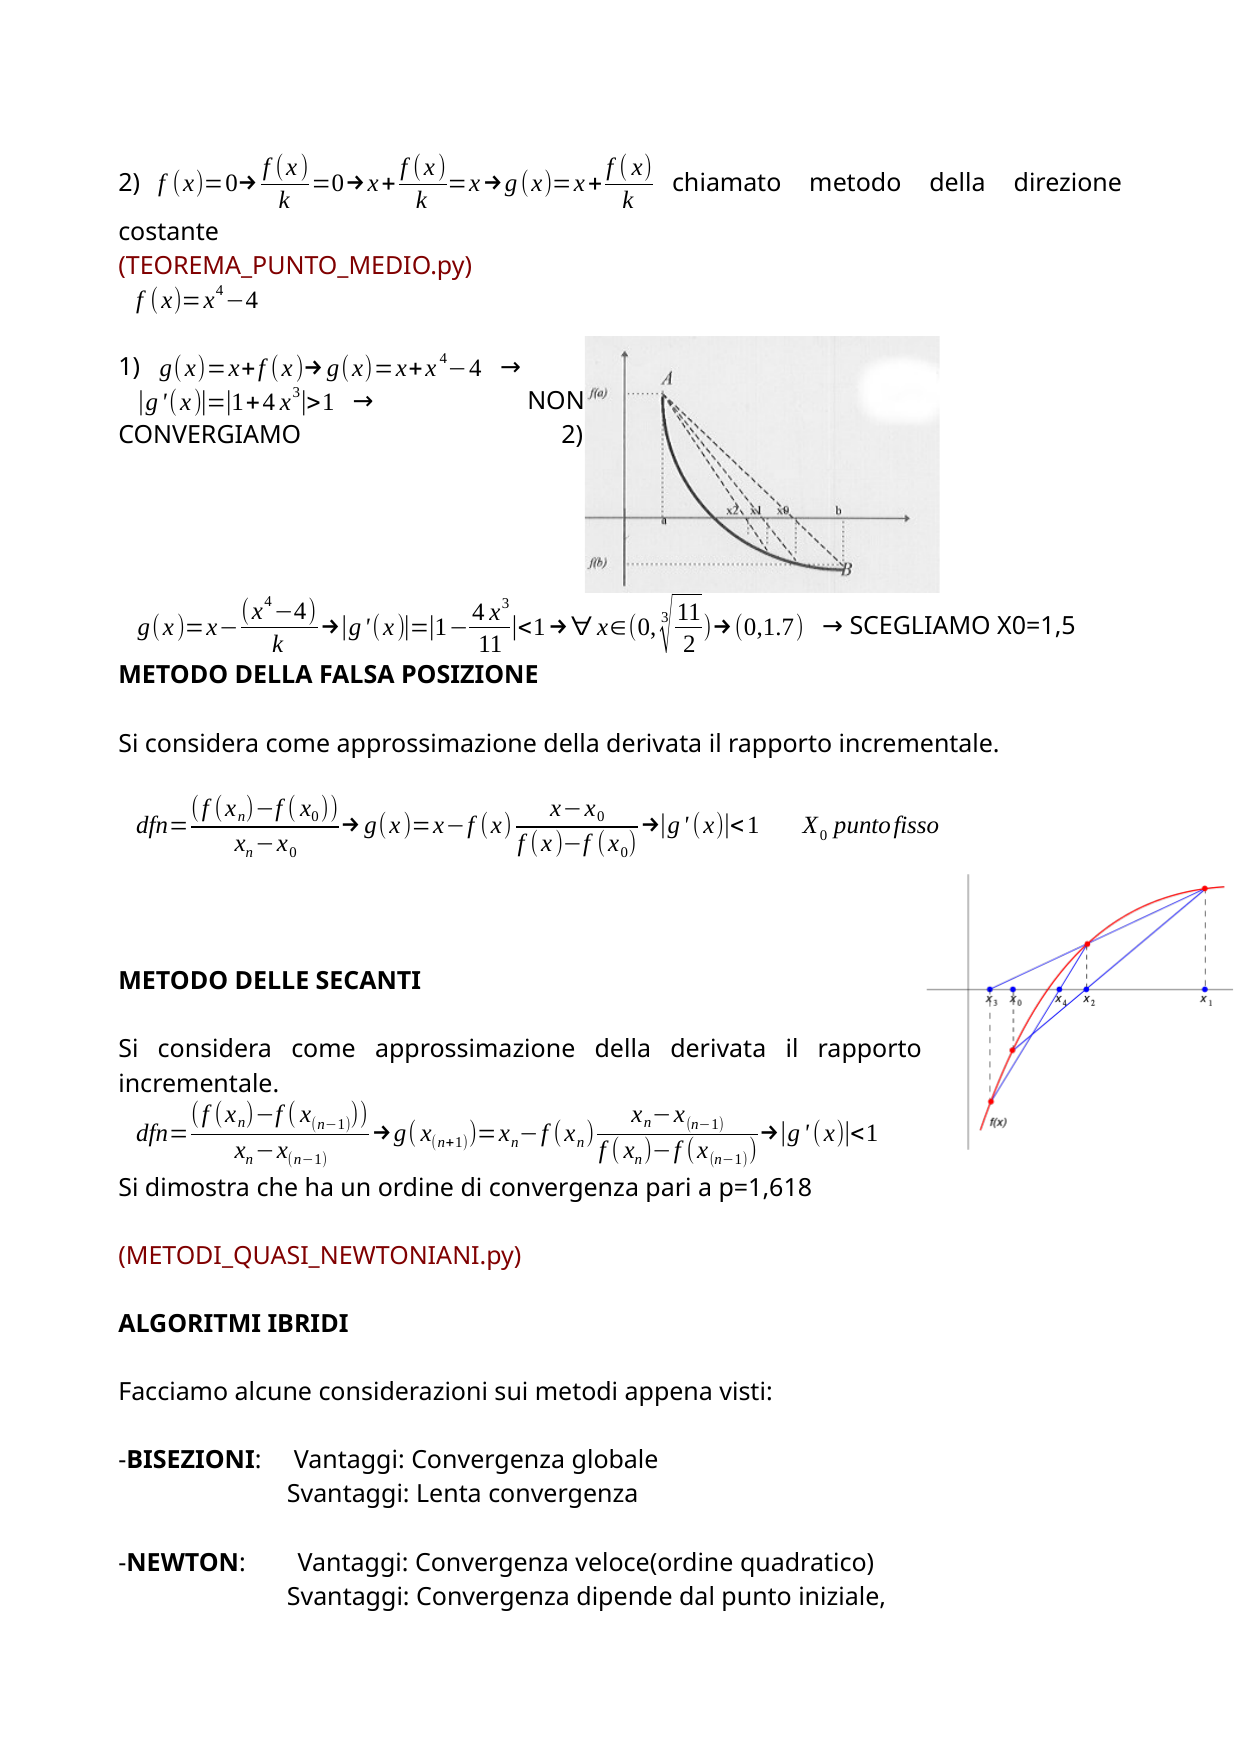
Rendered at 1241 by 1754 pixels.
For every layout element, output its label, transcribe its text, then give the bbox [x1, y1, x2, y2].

text 1)→ → NON CONVERGIAMO 2)→ SCEGLIAMO X0=1,5 [118, 349, 1122, 657]
text (TEOREMA_PUNTO_MEDIO.py) [118, 247, 1122, 282]
text -NEWTON: Vantaggi: Convergenza veloce(ordine quadratico) [118, 1544, 1122, 1578]
text (METODI_QUASI_NEWTONIANI.py) [118, 1238, 1122, 1272]
text METODO DELLE SECANTI [118, 963, 922, 997]
text Si dimostra che ha un ordine di convergenza pari a p=1,618 [118, 1169, 1122, 1204]
text Si considera come approssimazione della derivata il rapporto incrementale. [118, 1031, 922, 1099]
text Si considera come approssimazione della derivata il rapporto incrementale. [118, 725, 1122, 759]
text Svantaggi: Convergenza dipende dal punto iniziale, [118, 1578, 1122, 1612]
text ALGORITMI IBRIDI [118, 1306, 1122, 1340]
picture [922, 873, 1234, 1152]
text -BISEZIONI: Vantaggi: Convergenza globale [118, 1442, 1122, 1476]
text 2)chiamato metodo della direzione costante [118, 152, 1122, 247]
text Facciamo alcune considerazioni sui metodi appena visti: [118, 1374, 1122, 1408]
text METODO DELLA FALSA POSIZIONE [118, 657, 1122, 691]
picture [584, 336, 940, 593]
text Svantaggi: Lenta convergenza [118, 1476, 1122, 1510]
